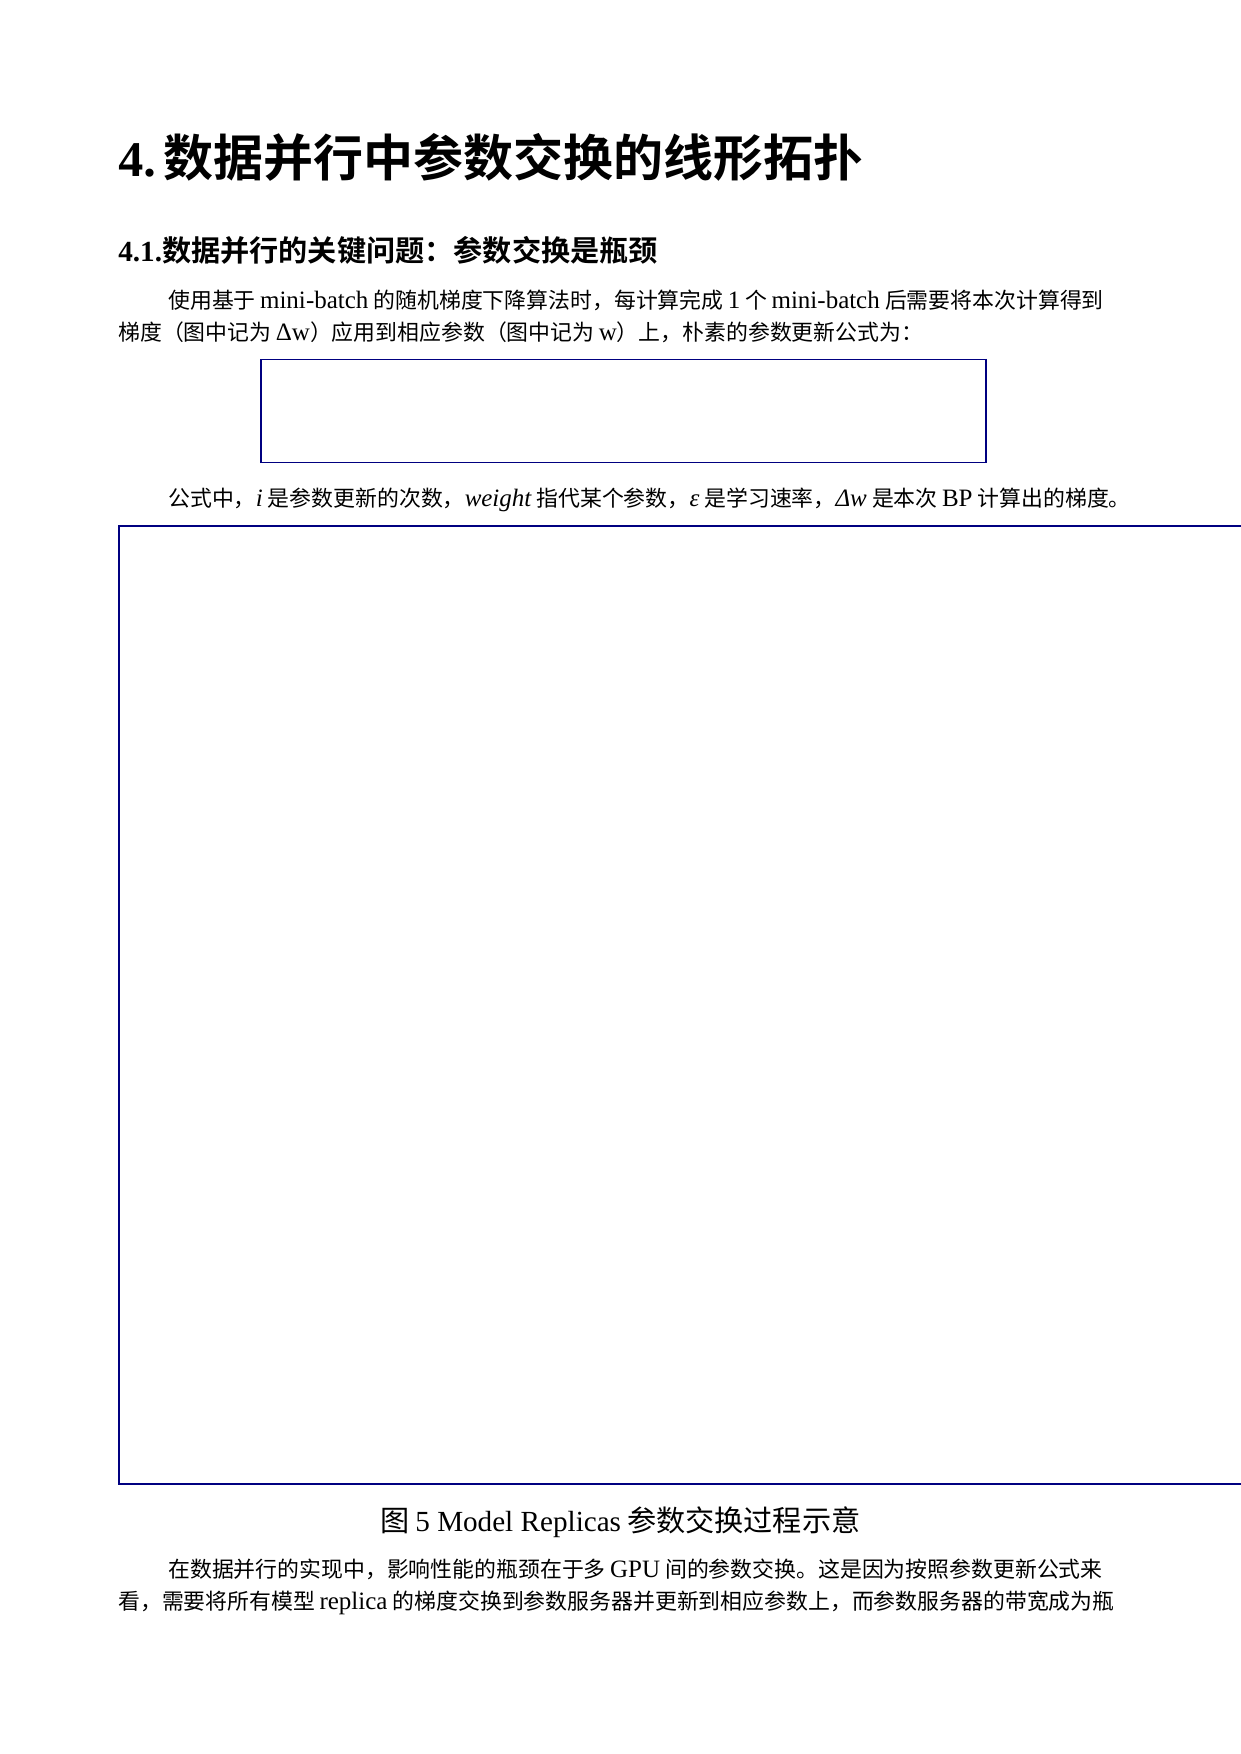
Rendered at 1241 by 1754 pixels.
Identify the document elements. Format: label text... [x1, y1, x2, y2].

text 在数据并行的实现中，影响性能的瓶颈在于多GPU间的参数交换。这是因为按照参数更新公式来看，需要将所有模型replica的梯度交换到参数服务器并更新到相应参数上，而参数服务器的带宽成为瓶 [118, 1552, 1122, 1615]
text 公式中，i是参数更新的次数，weight指代某个参数，ε是学习速率，Δw是本次BP计算出的梯度。 [118, 481, 1122, 513]
subtitle 4.1.数据并行的关键问题：参数交换是瓶颈 [118, 228, 1122, 270]
text 图5 Model Replicas参数交换过程示意 [118, 1497, 1122, 1539]
subtitle 4. 数据并行中参数交换的线形拓扑 [118, 118, 1122, 191]
text 使用基于mini-batch的随机梯度下降算法时，每计算完成1个mini-batch后需要将本次计算得到梯度（图中记为Δw）应用到相应参数（图中记为w）上，朴素的参数更新公式为： [118, 283, 1122, 346]
